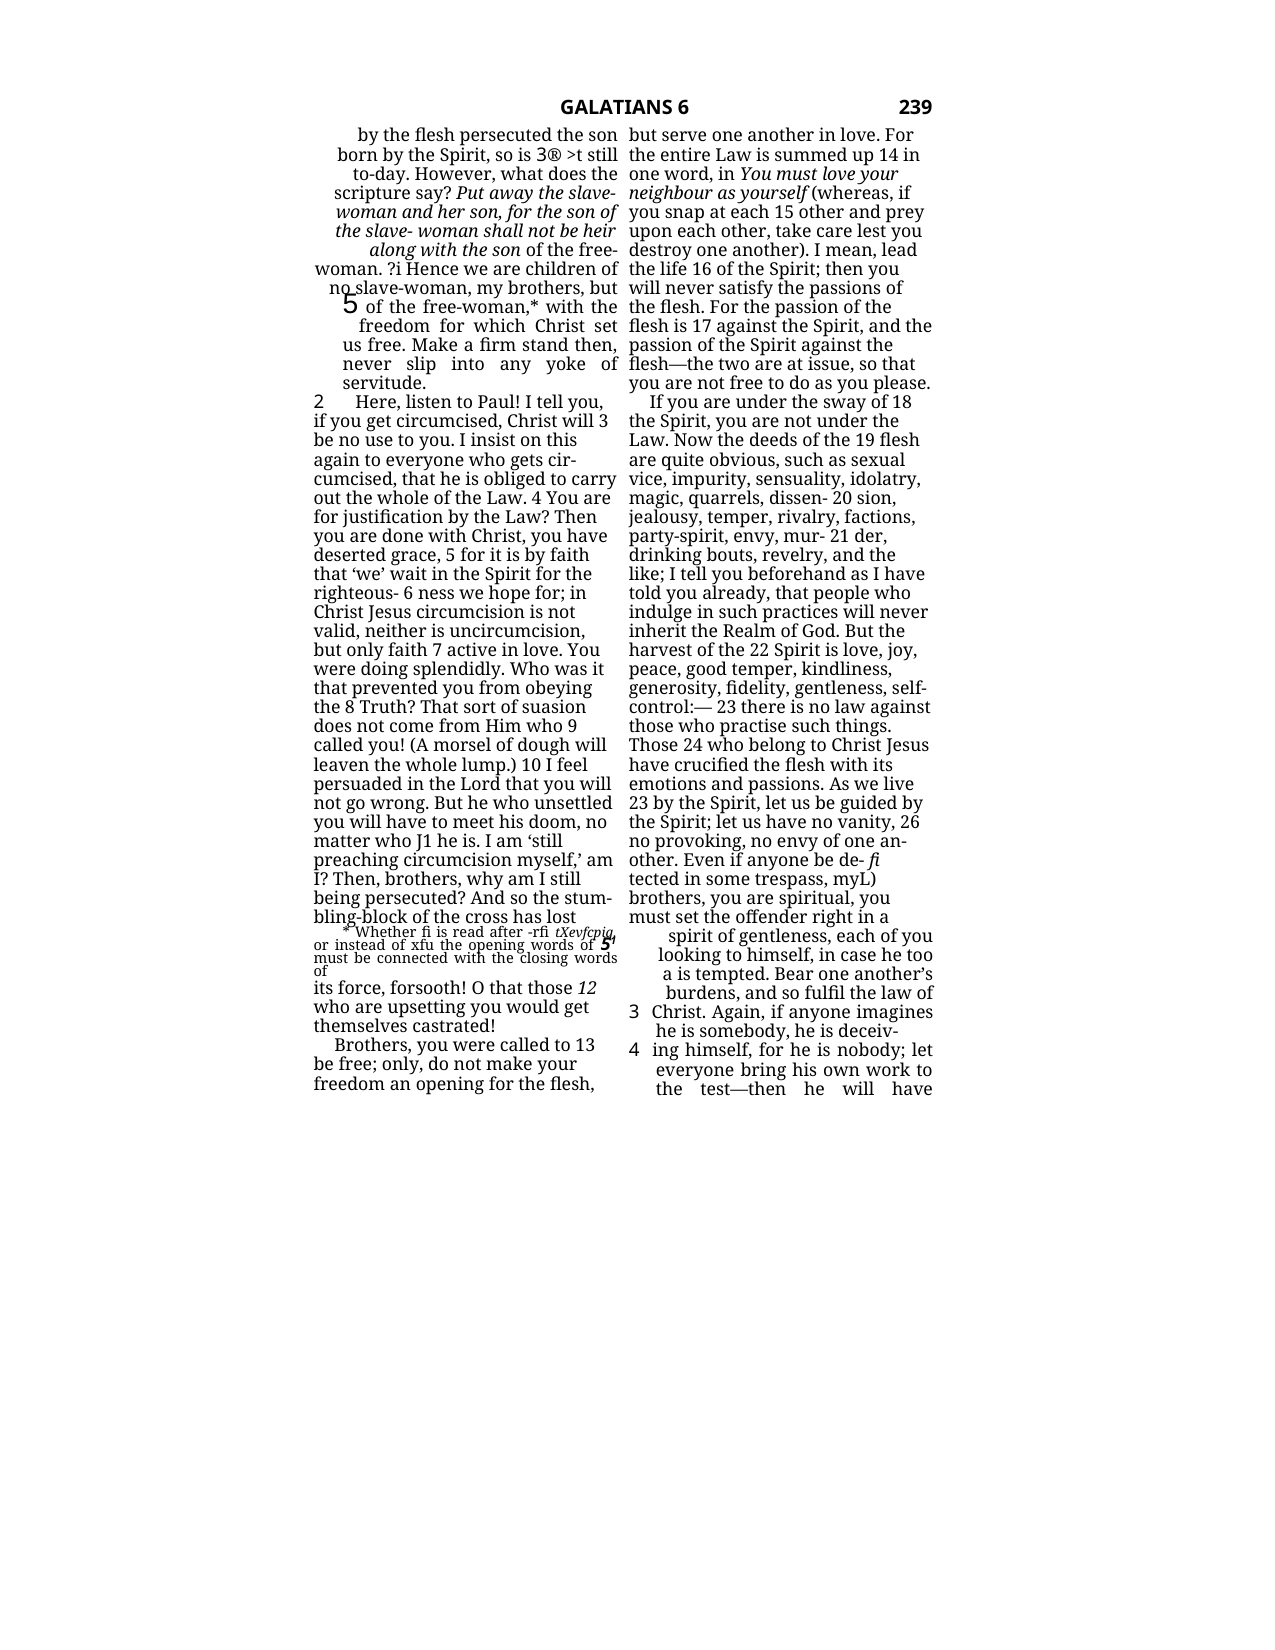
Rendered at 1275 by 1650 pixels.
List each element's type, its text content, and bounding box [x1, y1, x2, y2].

list ing himself, for he is nobody; let everyone bring his own work to the test—then he will have [628, 1042, 933, 1099]
text but serve one another in love. For the entire Law is summed up 14 in one word, in You must love your neighbour as yourself (whereas, if you snap at each 15 other and prey upon each other, take care lest you destroy one another). I mean, lead the life 16 of the Spirit; then you will never satisfy the passions of the flesh. For the passion of the flesh is 17 against the Spirit, and the pas­sion of the Spirit against the flesh—the two are at issue, so that you are not free to do as you please. [628, 127, 933, 393]
text If you are under the sway of 18 the Spirit, you are not under the Law. Now the deeds of the 19 flesh are quite obvious, such as sexual vice, impurity, sensuality, idolatry, magic, quarrels, dissen- 20 sion, jealousy, temper, rivalry, factions, party-spirit, envy, mur- 21 der, drinking bouts, revelry, and the like; I tell you beforehand as I have told you already, that people who indulge in such prac­tices will never inherit the Realm of God. But the harvest of the 22 Spirit is love, joy, peace, good temper, kindliness, generosity, fi­delity, gentleness, self-control:— 23 there is no law against those who practise such things. Those 24 who belong to Christ Jesus have crucified the flesh with its emo­tions and passions. As we live 23 by the Spirit, let us be guided by the Spirit; let us have no vanity, 26 no provoking, no envy of one an­other. Even if anyone be de- fi tected in some trespass, myL) brothers, you are spiritual, you must set the offender right in a [628, 393, 933, 927]
text Brothers, you were called to 13 be free; only, do not make your freedom an opening for the flesh, [313, 1037, 618, 1094]
text a is tempted. Bear one another’s burdens, and so fulfil the law of [628, 965, 933, 1003]
text spirit of gentleness, each of you looking to himself, in case he too [628, 927, 933, 965]
list Christ. Again, if anyone imag­ines he is somebody, he is deceiv- [628, 1003, 933, 1042]
text its force, forsooth! O that those 12 who are upsetting you would get themselves castrated! [313, 979, 618, 1037]
list Here, listen to Paul! I tell you, if you get circumcised, Christ will 3 be no use to you. I insist on this again to everyone who gets cir­cumcised, that he is obliged to carry out the whole of the Law. 4 You are for justification by the Law? Then you are done with Christ, you have deserted grace, 5 for it is by faith that ‘we’ wait in the Spirit for the righteous- 6 ness we hope for; in Christ Jesus circumcision is not valid, neither is uncircumcision, but only faith 7 active in love. You were do­ing splendidly. Who was it that prevented you from obeying the 8 Truth? That sort of suasion does not come from Him who 9 called you! (A morsel of dough will leaven the whole lump.) 10 I feel persuaded in the Lord that you will not go wrong. But he who unsettled you will have to meet his doom, no matter who J1 he is. I am ‘still preaching cir­cumcision myself,’ am I? Then, brothers, why am I still being persecuted? And so the stum­bling-block of the cross has lost [313, 393, 618, 927]
text * Whether fi is read after -rfi tXevfcpiq. or instead of xfu the opening words of 51 must be connected with the closing words of [313, 927, 618, 979]
text 5 of the free-woman,* with the freedom for which Christ set us free. Make a firm stand then, never slip into any yoke of servitude. [342, 298, 618, 393]
text by the flesh persecuted the son born by the Spirit, so is 3® >t still to-day. However, what does the scripture say? Put away the slave-woman and her son, for the son of the slave- woman shall not be heir along with the son of the free-woman. ?i Hence we are children of no slave-woman, my brothers, but [313, 127, 618, 298]
